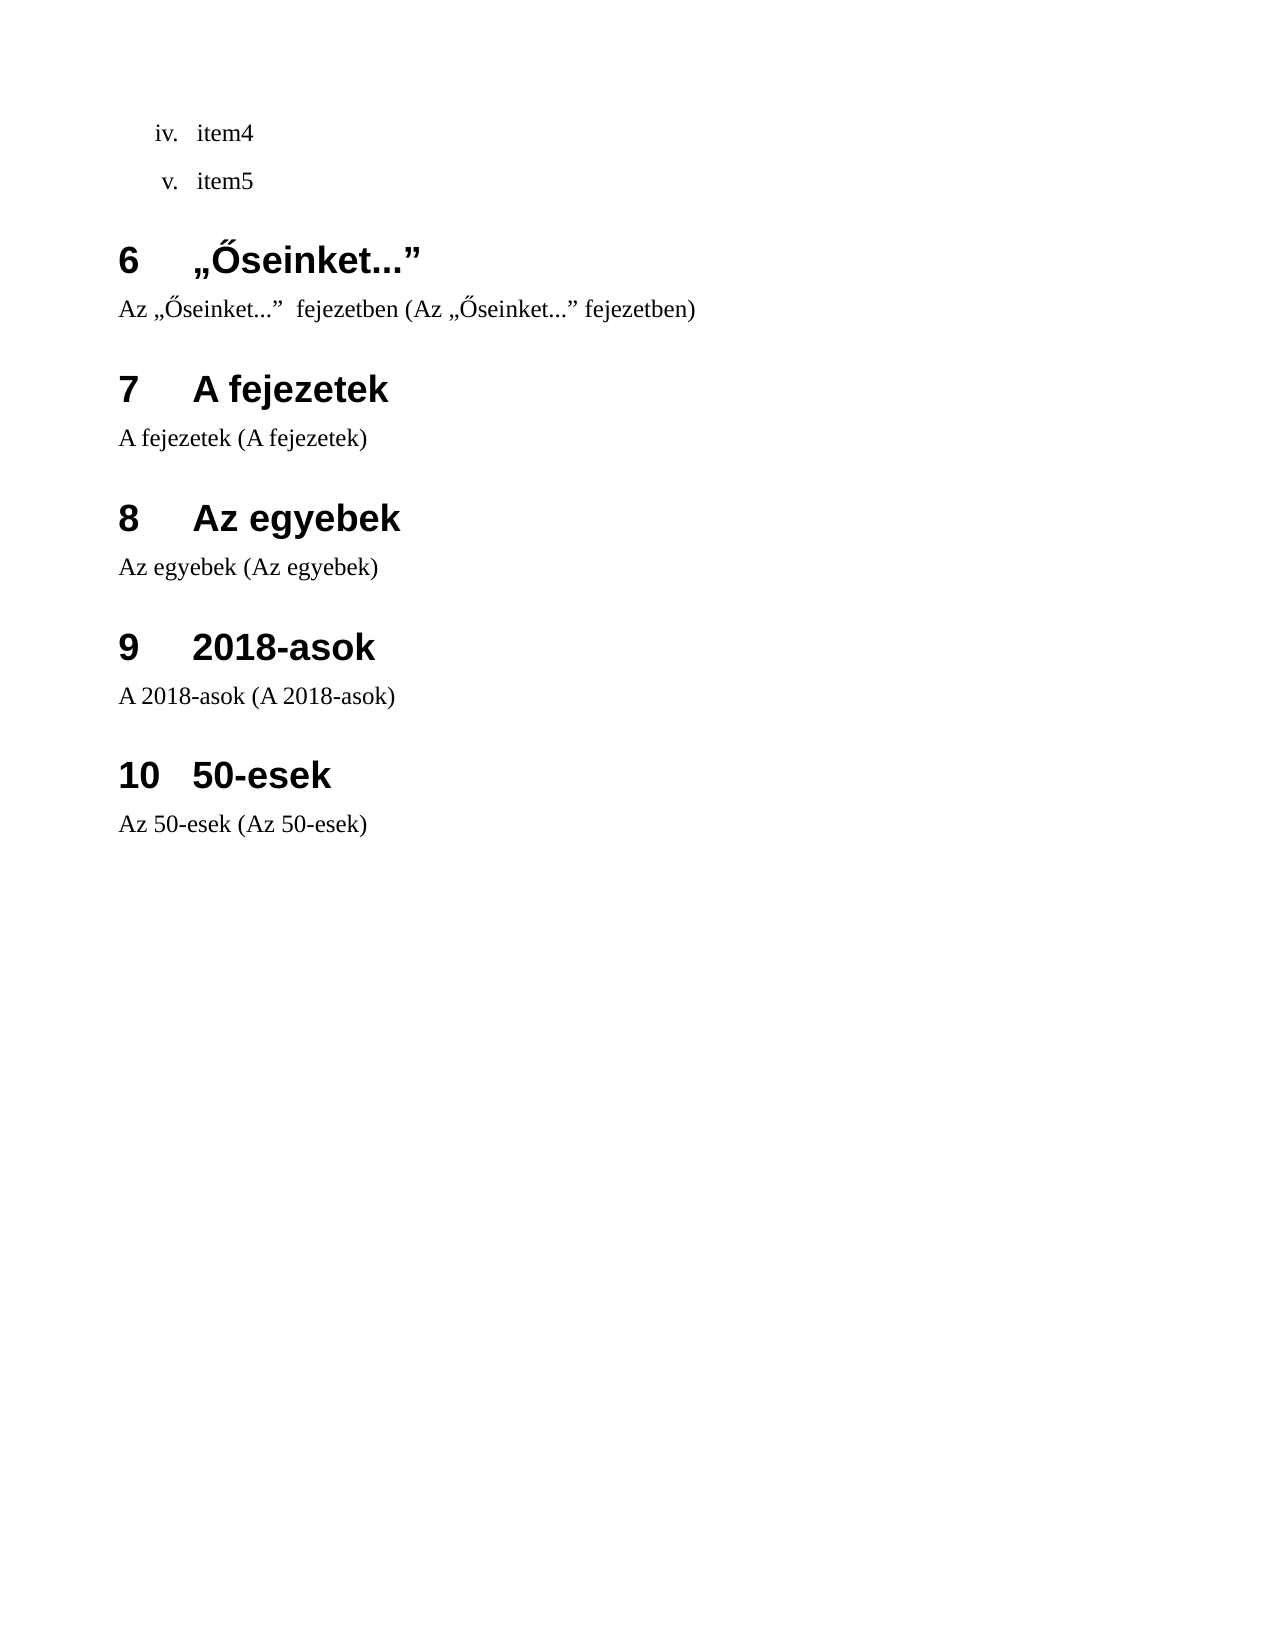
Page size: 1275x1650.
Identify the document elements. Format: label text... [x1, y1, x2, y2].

text A fejezetek (A fejezetek) [118, 423, 1157, 452]
text Az 50-esek (Az 50-esek) [118, 809, 1157, 838]
subtitle „Őseinket...” [118, 238, 1157, 282]
text Az „Őseinket...” fejezetben (Az „Őseinket...” fejezetben) [118, 294, 1157, 323]
text Az egyebek (Az egyebek) [118, 552, 1157, 581]
subtitle 2018-asok [118, 624, 1157, 668]
subtitle A fejezetek [118, 367, 1157, 411]
text A 2018-asok (A 2018-asok) [118, 681, 1157, 709]
subtitle 50-esek [118, 753, 1157, 797]
subtitle Az egyebek [118, 496, 1157, 539]
list item4 [178, 118, 1157, 147]
list item5 [178, 166, 1157, 194]
